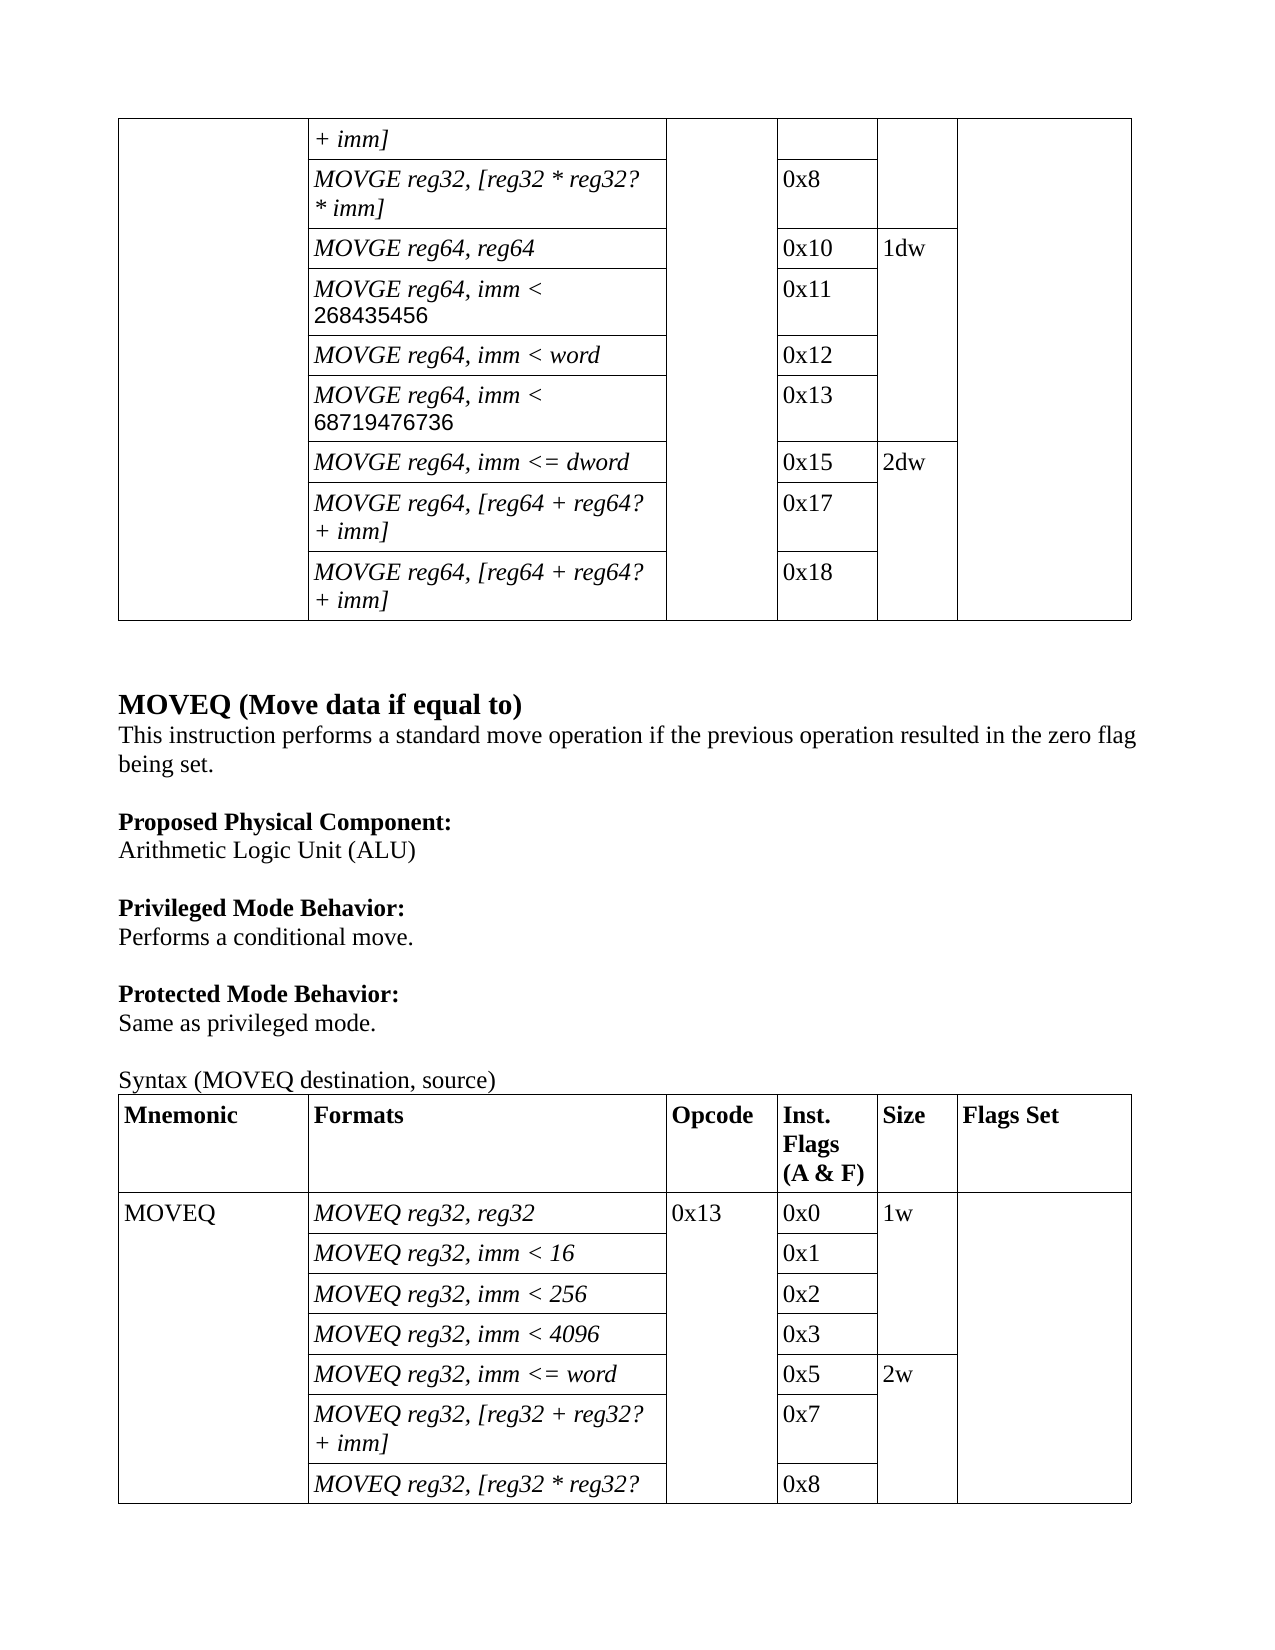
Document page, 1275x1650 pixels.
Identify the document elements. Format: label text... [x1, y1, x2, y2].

text Arithmetic Logic Unit (ALU) [118, 836, 1157, 864]
table_cell [958, 119, 1131, 620]
table_cell [119, 119, 308, 620]
table_header Opcode [667, 1095, 777, 1192]
table_cell [667, 119, 777, 620]
table_cell 0x1 [778, 1234, 877, 1273]
table_cell 1w [878, 1193, 957, 1353]
table_cell MOVEQ reg32, reg32 [309, 1193, 666, 1232]
table_cell MOVGE reg32, [reg32 * reg32? * imm] [309, 160, 666, 227]
table_cell MOVGE reg64, reg64 [309, 229, 666, 268]
table_cell MOVGE reg64, imm <= dword [309, 442, 666, 482]
table_cell 2w [878, 1355, 957, 1503]
table_cell 0x10 [778, 229, 877, 268]
table_cell MOVEQ [119, 1193, 308, 1503]
table_cell 0x18 [778, 552, 877, 620]
text Proposed Physical Component: [118, 807, 1157, 836]
table_cell 0x3 [778, 1314, 877, 1353]
table_cell [958, 1193, 1131, 1503]
text MOVEQ (Move data if equal to) [118, 687, 1157, 721]
table_cell 0x0 [778, 1193, 877, 1232]
table_header Size [878, 1095, 957, 1192]
table_cell 0x2 [778, 1274, 877, 1313]
table_cell [878, 119, 957, 227]
table_cell MOVEQ reg32, imm < 16 [309, 1234, 666, 1273]
table_cell 2dw [878, 442, 957, 620]
table_cell [778, 119, 877, 158]
text Privileged Mode Behavior: [118, 893, 1157, 922]
table_cell MOVGE reg64, imm < 68719476736 [309, 376, 666, 441]
table_cell 0x8 [778, 1464, 877, 1503]
table_cell 0x8 [778, 160, 877, 227]
table_cell + imm] [309, 119, 666, 158]
text Protected Mode Behavior: [118, 979, 1157, 1008]
table_cell 0x11 [778, 269, 877, 334]
table_cell 0x12 [778, 336, 877, 375]
table_cell 0x5 [778, 1355, 877, 1394]
table_cell MOVEQ reg32, [reg32 + reg32? + imm] [309, 1395, 666, 1463]
table_cell 0x15 [778, 442, 877, 482]
table_cell MOVGE reg64, [reg64 + reg64? + imm] [309, 483, 666, 551]
table_cell 0x13 [667, 1193, 777, 1503]
table_cell MOVGE reg64, imm < word [309, 336, 666, 375]
text This instruction performs a standard move operation if the previous operation resulted in the zero flag being set. [118, 721, 1157, 778]
table_cell MOVGE reg64, [reg64 + reg64? + imm] [309, 552, 666, 620]
table_cell 0x17 [778, 483, 877, 551]
text Same as privileged mode. [118, 1008, 1157, 1037]
table_cell 0x13 [778, 376, 877, 441]
text Syntax (MOVEQ destination, source) [118, 1066, 1157, 1094]
table_cell MOVEQ reg32, imm <= word [309, 1355, 666, 1394]
table_cell 0x7 [778, 1395, 877, 1463]
table_cell 1dw [878, 229, 957, 441]
table_cell MOVEQ reg32, imm < 4096 [309, 1314, 666, 1353]
table_header Flags Set [958, 1095, 1131, 1192]
table_header Formats [309, 1095, 666, 1192]
table_cell MOVEQ reg32, imm < 256 [309, 1274, 666, 1313]
table_header Inst. Flags (A & F) [778, 1095, 877, 1192]
text Performs a conditional move. [118, 922, 1157, 951]
table_header Mnemonic [119, 1095, 308, 1192]
table_cell MOVGE reg64, imm < 268435456 [309, 269, 666, 334]
table_cell MOVEQ reg32, [reg32 * reg32? [309, 1464, 666, 1503]
